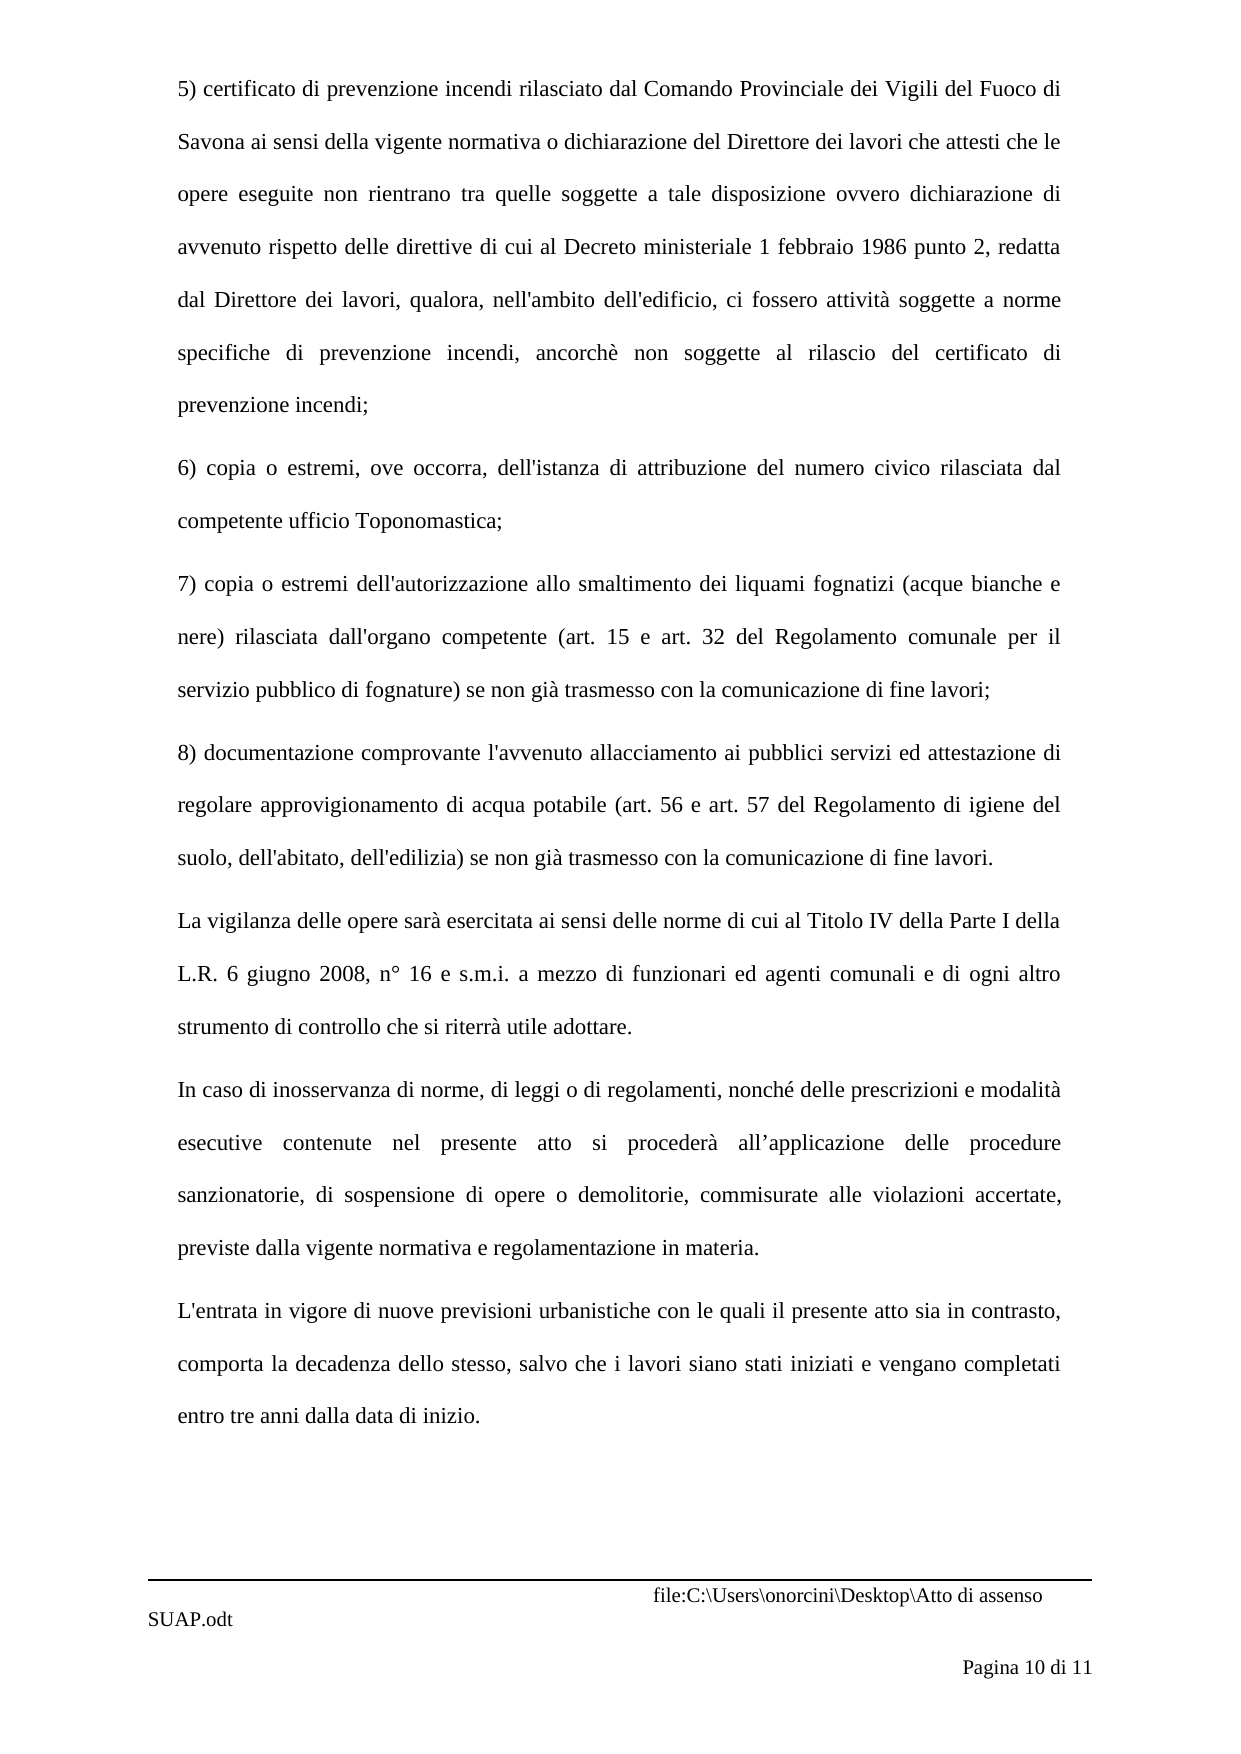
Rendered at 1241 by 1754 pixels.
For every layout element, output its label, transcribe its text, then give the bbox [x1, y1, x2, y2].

text 6) copia o estremi, ove occorra, dell'istanza di attribuzione del numero civico rilasciata dal competente ufficio Toponomastica; [177, 454, 1063, 533]
text La vigilanza delle opere sarà esercitata ai sensi delle norme di cui al Titolo IV della Parte I della L.R. 6 giugno 2008, n° 16 e s.m.i. a mezzo di funzionari ed agenti comunali e di ogni altro strumento di controllo che si riterrà utile adottare. [177, 907, 1063, 1039]
text L'entrata in vigore di nuove previsioni urbanistiche con le quali il presente atto sia in contrasto, comporta la decadenza dello stesso, salvo che i lavori siano stati iniziati e vengano completati entro tre anni dalla data di inizio. [177, 1297, 1063, 1429]
text 8) documentazione comprovante l'avvenuto allacciamento ai pubblici servizi ed attestazione di regolare approvigionamento di acqua potabile (art. 56 e art. 57 del Regolamento di igiene del suolo, dell'abitato, dell'edilizia) se non già trasmesso con la comunicazione di fine lavori. [177, 739, 1063, 871]
text 7) copia o estremi dell'autorizzazione allo smaltimento dei liquami fognatizi (acque bianche e nere) rilasciata dall'organo competente (art. 15 e art. 32 del Regolamento comunale per il servizio pubblico di fognature) se non già trasmesso con la comunicazione di fine lavori; [177, 570, 1063, 702]
text In caso di inosservanza di norme, di leggi o di regolamenti, nonché delle prescrizioni e modalità esecutive contenute nel presente atto si procederà all’applicazione delle procedure sanzionatorie, di sospensione di opere o demolitorie, commisurate alle violazioni accertate, previste dalla vigente normativa e regolamentazione in materia. [177, 1076, 1063, 1260]
text 5) certificato di prevenzione incendi rilasciato dal Comando Provinciale dei Vigili del Fuoco di Savona ai sensi della vigente normativa o dichiarazione del Direttore dei lavori che attesti che le opere eseguite non rientrano tra quelle soggette a tale disposizione ovvero dichiarazione di avvenuto rispetto delle direttive di cui al Decreto ministeriale 1 febbraio 1986 punto 2, redatta dal Direttore dei lavori, qualora, nell'ambito dell'edificio, ci fossero attività soggette a norme specifiche di prevenzione incendi, ancorchè non soggette al rilascio del certificato di prevenzione incendi; [177, 75, 1063, 418]
